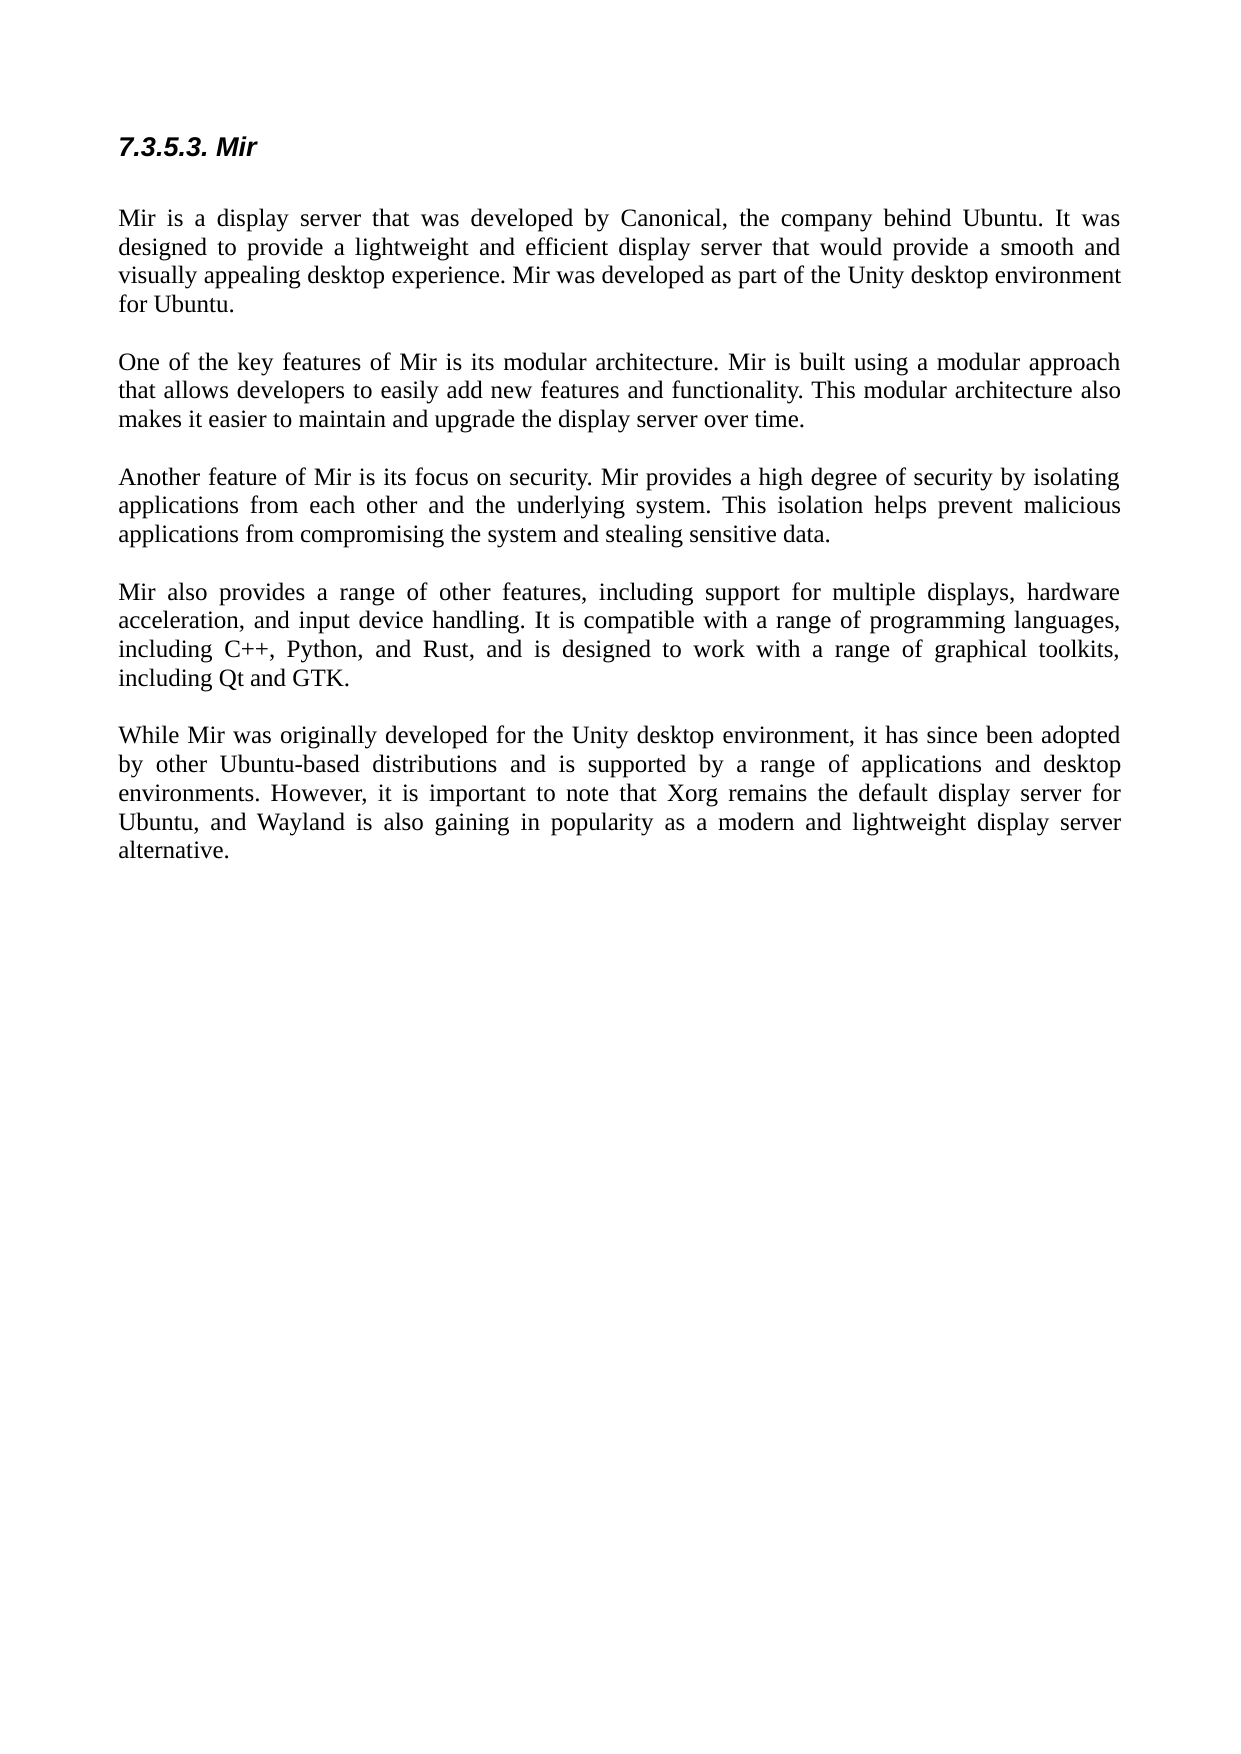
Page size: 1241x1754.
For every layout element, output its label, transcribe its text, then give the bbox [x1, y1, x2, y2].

subtitle 7.3.5.3. Mir [118, 131, 1122, 162]
text Another feature of Mir is its focus on security. Mir provides a high degree of security by isolating applications from each other and the underlying system. This isolation helps prevent malicious applications from compromising the system and stealing sensitive data. [118, 462, 1122, 548]
text Mir also provides a range of other features, including support for multiple displays, hardware acceleration, and input device handling. It is compatible with a range of programming languages, including C++, Python, and Rust, and is designed to work with a range of graphical toolkits, including Qt and GTK. [118, 577, 1122, 692]
text Mir is a display server that was developed by Canonical, the company behind Ubuntu. It was designed to provide a lightweight and efficient display server that would provide a smooth and visually appealing desktop experience. Mir was developed as part of the Unity desktop environment for Ubuntu. [118, 203, 1122, 318]
text While Mir was originally developed for the Unity desktop environment, it has since been adopted by other Ubuntu-based distributions and is supported by a range of applications and desktop environments. However, it is important to note that Xorg remains the default display server for Ubuntu, and Wayland is also gaining in popularity as a modern and lightweight display server alternative. [118, 721, 1122, 864]
text One of the key features of Mir is its modular architecture. Mir is built using a modular approach that allows developers to easily add new features and functionality. This modular architecture also makes it easier to maintain and upgrade the display server over time. [118, 347, 1122, 433]
